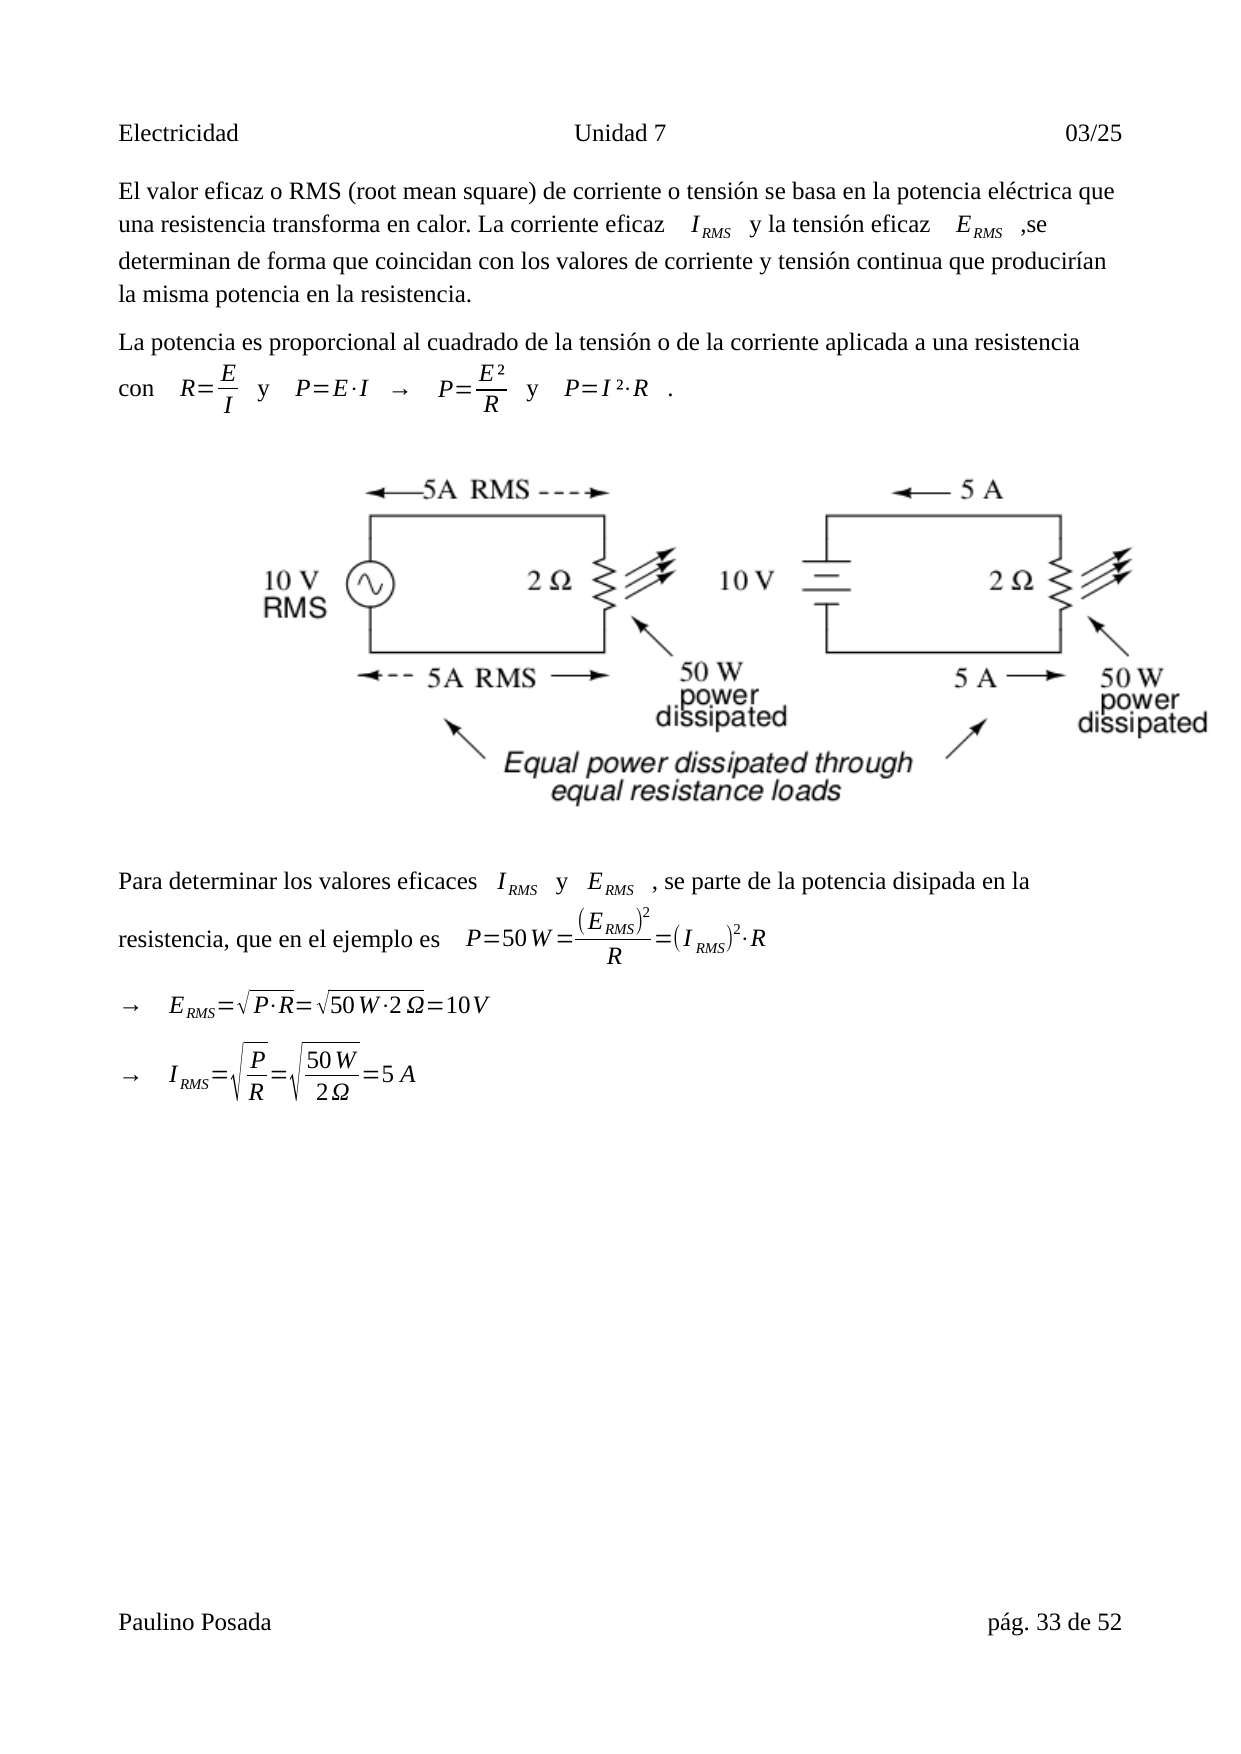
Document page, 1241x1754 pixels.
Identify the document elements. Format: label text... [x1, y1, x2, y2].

text → [118, 988, 1122, 1022]
picture [245, 451, 1221, 822]
text Para determinar los valores eficacesy, se parte de la potencia disipada en la resistencia, que en el ejemplo es [118, 866, 1122, 969]
text La potencia es proporcional al cuadrado de la tensión o de la corriente aplicada a una resistencia con y → y . [118, 327, 1122, 419]
text → [118, 1041, 1122, 1105]
text El valor eficaz o RMS (root mean square) de corriente o tensión se basa en la potencia eléctrica que una resistencia transforma en calor. La corriente eficaz y la tensión eficaz ,se determinan de forma que coincidan con los valores de corriente y tensión continua que producirían la misma potencia en la resistencia. [118, 176, 1122, 308]
